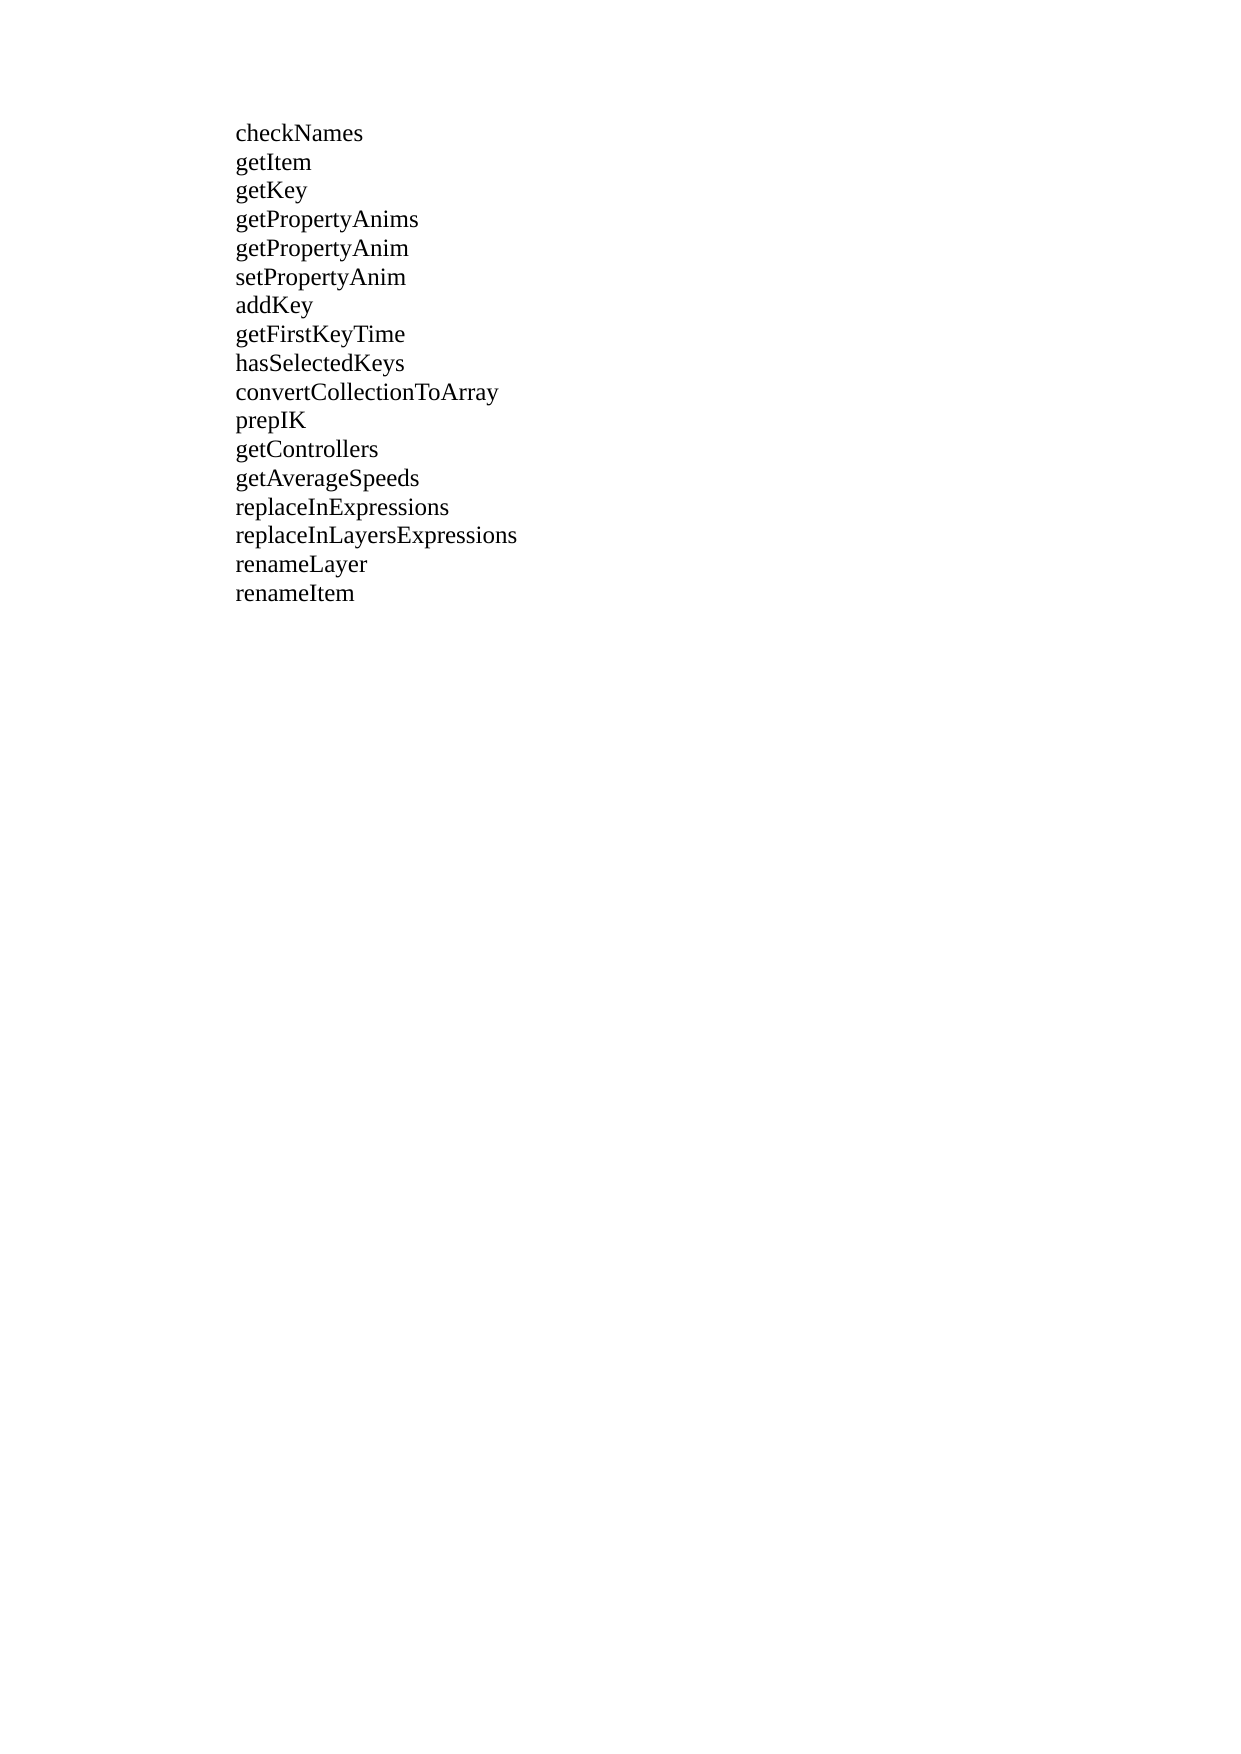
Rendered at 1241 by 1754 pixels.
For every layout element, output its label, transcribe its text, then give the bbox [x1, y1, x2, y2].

text prepIK [118, 406, 1122, 434]
text getAverageSpeeds [118, 463, 1122, 492]
text checkNames [118, 118, 1122, 147]
text replaceInExpressions [118, 492, 1122, 521]
text convertCollectionToArray [118, 377, 1122, 406]
text hasSelectedKeys [118, 348, 1122, 377]
text getKey [118, 176, 1122, 204]
text replaceInLayersExpressions [118, 521, 1122, 549]
text getPropertyAnims [118, 204, 1122, 233]
text getControllers [118, 434, 1122, 463]
text addKey [118, 291, 1122, 319]
text setPropertyAnim [118, 262, 1122, 291]
text getItem [118, 147, 1122, 176]
text getFirstKeyTime [118, 319, 1122, 348]
text getPropertyAnim [118, 233, 1122, 262]
text renameLayer [118, 549, 1122, 578]
text renameItem [118, 578, 1122, 607]
